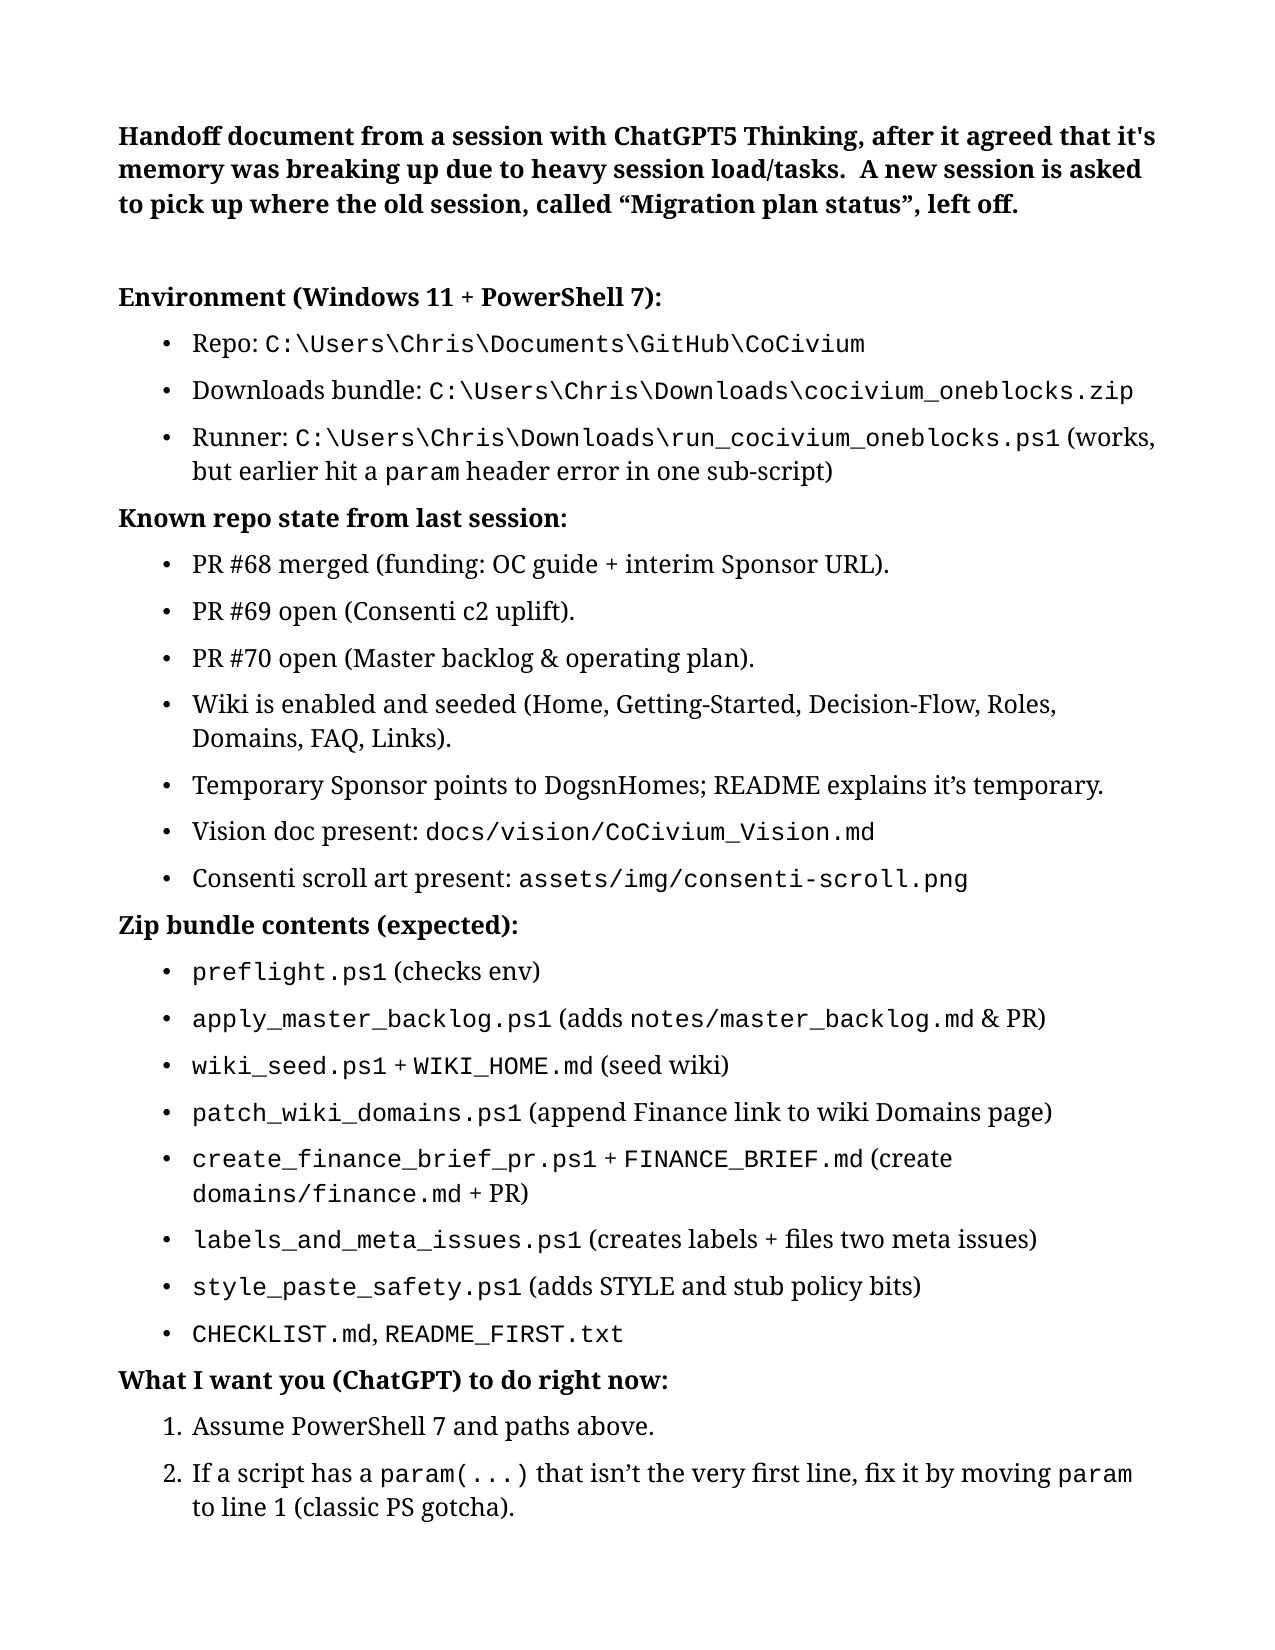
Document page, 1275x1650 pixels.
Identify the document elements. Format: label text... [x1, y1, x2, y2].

list PR #69 open (Consenti c2 uplift). [162, 594, 1157, 628]
text Known repo state from last session: [118, 501, 1157, 534]
list Vision doc present: docs/vision/CoCivium_Vision.md [162, 814, 1157, 848]
list Downloads bundle: C:\Users\Chris\Downloads\cocivium_oneblocks.zip [162, 373, 1157, 407]
list CHECKLIST.md, README_FIRST.txt [162, 1316, 1157, 1350]
list style_paste_safety.ps1 (adds STYLE and stub policy bits) [162, 1269, 1157, 1303]
text Handoff document from a session with ChatGPT5 Thinking, after it agreed that it's memory was breaking up due to heavy session load/tasks. A new session is asked to pick up where the old session, called “Migration plan status”, left off. [118, 118, 1157, 220]
text What I want you (ChatGPT) to do right now: [118, 1362, 1157, 1397]
text Zip bundle contents (expected): [118, 907, 1157, 942]
list Repo: C:\Users\Chris\Documents\GitHub\CoCivium [162, 326, 1157, 360]
list patch_wiki_domains.ps1 (append Finance link to wiki Domains page) [162, 1094, 1157, 1129]
list PR #68 merged (funding: OC guide + interim Sponsor URL). [162, 547, 1157, 581]
list PR #70 open (Master backlog & operating plan). [162, 640, 1157, 674]
list Consenti scroll art present: assets/img/consenti-scroll.png [162, 861, 1157, 895]
text Environment (Windows 11 + PowerShell 7): [118, 279, 1157, 313]
list wiki_seed.ps1 + WIKI_HOME.md (seed wiki) [162, 1048, 1157, 1082]
list Assume PowerShell 7 and paths above. [162, 1409, 1157, 1443]
list Temporary Sponsor points to DogsnHomes; README explains it’s temporary. [162, 767, 1157, 801]
list Wiki is enabled and seeded (Home, Getting-Started, Decision-Flow, Roles, Domains, FAQ, Links). [162, 687, 1157, 755]
list Runner: C:\Users\Chris\Downloads\run_cocivium_oneblocks.ps1 (works, but earlier hit a param header error in one sub-script) [162, 419, 1157, 488]
list If a script has a param(...) that isn’t the very first line, fix it by moving param to line 1 (classic PS gotcha). [162, 1456, 1157, 1524]
list preflight.ps1 (checks env) [162, 954, 1157, 988]
list apply_master_backlog.ps1 (adds notes/master_backlog.md & PR) [162, 1001, 1157, 1035]
list labels_and_meta_issues.ps1 (creates labels + files two meta issues) [162, 1222, 1157, 1256]
list create_finance_brief_pr.ps1 + FINANCE_BRIEF.md (create domains/finance.md + PR) [162, 1141, 1157, 1210]
